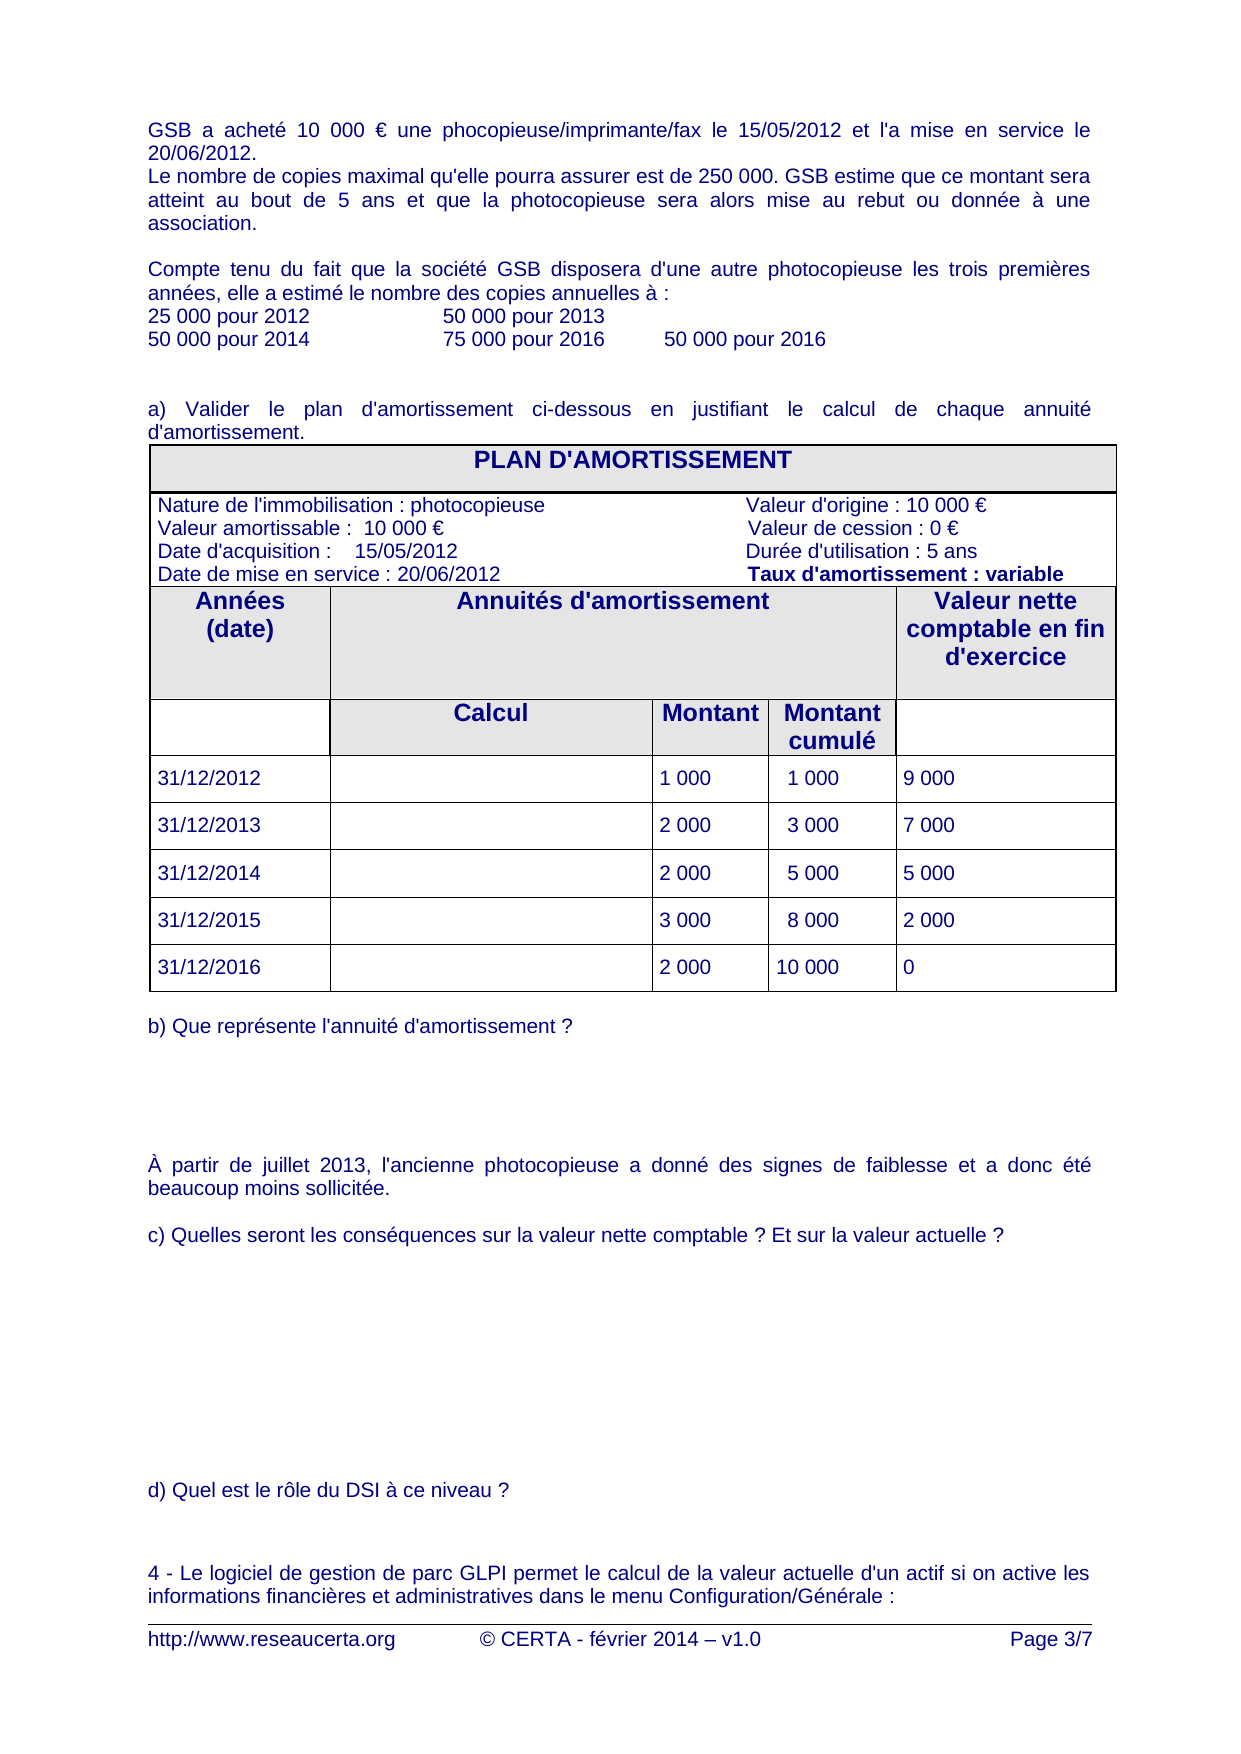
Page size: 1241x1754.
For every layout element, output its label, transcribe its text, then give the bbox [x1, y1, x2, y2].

table_cell 8 000 [769, 898, 896, 944]
table_cell [151, 700, 329, 755]
table_cell 0 [897, 945, 1115, 991]
table_cell Années (date) [151, 587, 157, 698]
table_cell 31/12/2012 [151, 756, 330, 802]
table_cell [331, 945, 652, 991]
table_cell [331, 850, 652, 897]
table_cell 9 000 [897, 756, 1115, 802]
text 25 000 pour 2012 50 000 pour 2013 [148, 304, 1092, 328]
table_cell [897, 700, 1115, 755]
table_cell 3 000 [769, 803, 896, 849]
table_cell [331, 803, 652, 849]
table_cell 2 000 [653, 945, 768, 991]
table_cell Nature de l'immobilisation : photocopieuse Valeur d'origine : 10 000 € Valeur amortissable : 10 000 € Valeur de cession : 0 € Date d'acquisition : 15/05/2012 Durée d'utilisation : 5 ans Date de mise en service : 20/06/2012 Taux d'amortissement : variable [151, 494, 1116, 586]
table_cell 3 000 [653, 898, 768, 944]
table_cell Calcul [644, 700, 652, 755]
text c) Quelles seront les conséquences sur la valeur nette comptable ? Et sur la valeur actuelle ? [148, 1223, 1092, 1247]
text a) Valider le plan d'amortissement ci-dessous en justifiant le calcul de chaque annuité d'amortissement. [148, 397, 1092, 444]
table_cell Valeur nette comptable en fin d'exercice [897, 587, 1115, 698]
text 50 000 pour 2014 75 000 pour 2016 50 000 pour 2016 [148, 328, 1092, 351]
text d) Quel est le rôle du DSI à ce niveau ? [148, 1479, 1092, 1502]
table_cell 2 000 [653, 803, 768, 849]
table_cell 31/12/2013 [151, 803, 330, 849]
table_cell [331, 756, 652, 802]
list 4 - Le logiciel de gestion de parc GLPI permet le calcul de la valeur actuelle d'un actif si on active les informations financières et administratives dans le menu Configuration/Générale : [148, 1561, 1092, 1608]
text Le nombre de copies maximal qu'elle pourra assurer est de 250 000. GSB estime que ce montant sera atteint au bout de 5 ans et que la photocopieuse sera alors mise au rebut ou donnée à une association. [148, 165, 1092, 235]
text GSB a acheté 10 000 € une phocopieuse/imprimante/fax le 15/05/2012 et l'a mise en service le 20/06/2012. [148, 119, 1092, 165]
table_cell 5 000 [897, 850, 1115, 897]
text Compte tenu du fait que la société GSB disposera d'une autre photocopieuse les trois premières années, elle a estimé le nombre des copies annuelles à : [148, 258, 1092, 304]
table_cell 2 000 [653, 850, 768, 897]
table_cell Montant [653, 700, 659, 755]
table_cell Annuités d'amortissement [331, 587, 896, 698]
table_cell 2 000 [897, 898, 1115, 944]
table_cell Montant cumulé [769, 700, 776, 755]
table_cell 31/12/2015 [151, 898, 330, 944]
table_cell 31/12/2016 [151, 945, 330, 991]
table_cell 5 000 [769, 850, 896, 897]
table_cell 7 000 [897, 803, 1115, 849]
text À partir de juillet 2013, l'ancienne photocopieuse a donné des signes de faiblesse et a donc été beaucoup moins sollicitée. [148, 1154, 1092, 1200]
table_cell Montant cumulé [888, 700, 895, 755]
table_cell 10 000 [769, 945, 896, 991]
text b) Que représente l'annuité d'amortissement ? [148, 1014, 1092, 1038]
table_cell Calcul [331, 700, 337, 755]
table_cell 31/12/2014 [151, 850, 330, 897]
table_cell Années (date) [323, 587, 330, 698]
table_cell 1 000 [769, 756, 896, 802]
table_cell 1 000 [653, 756, 768, 802]
table_cell Montant [761, 700, 768, 755]
table_cell [331, 898, 652, 944]
